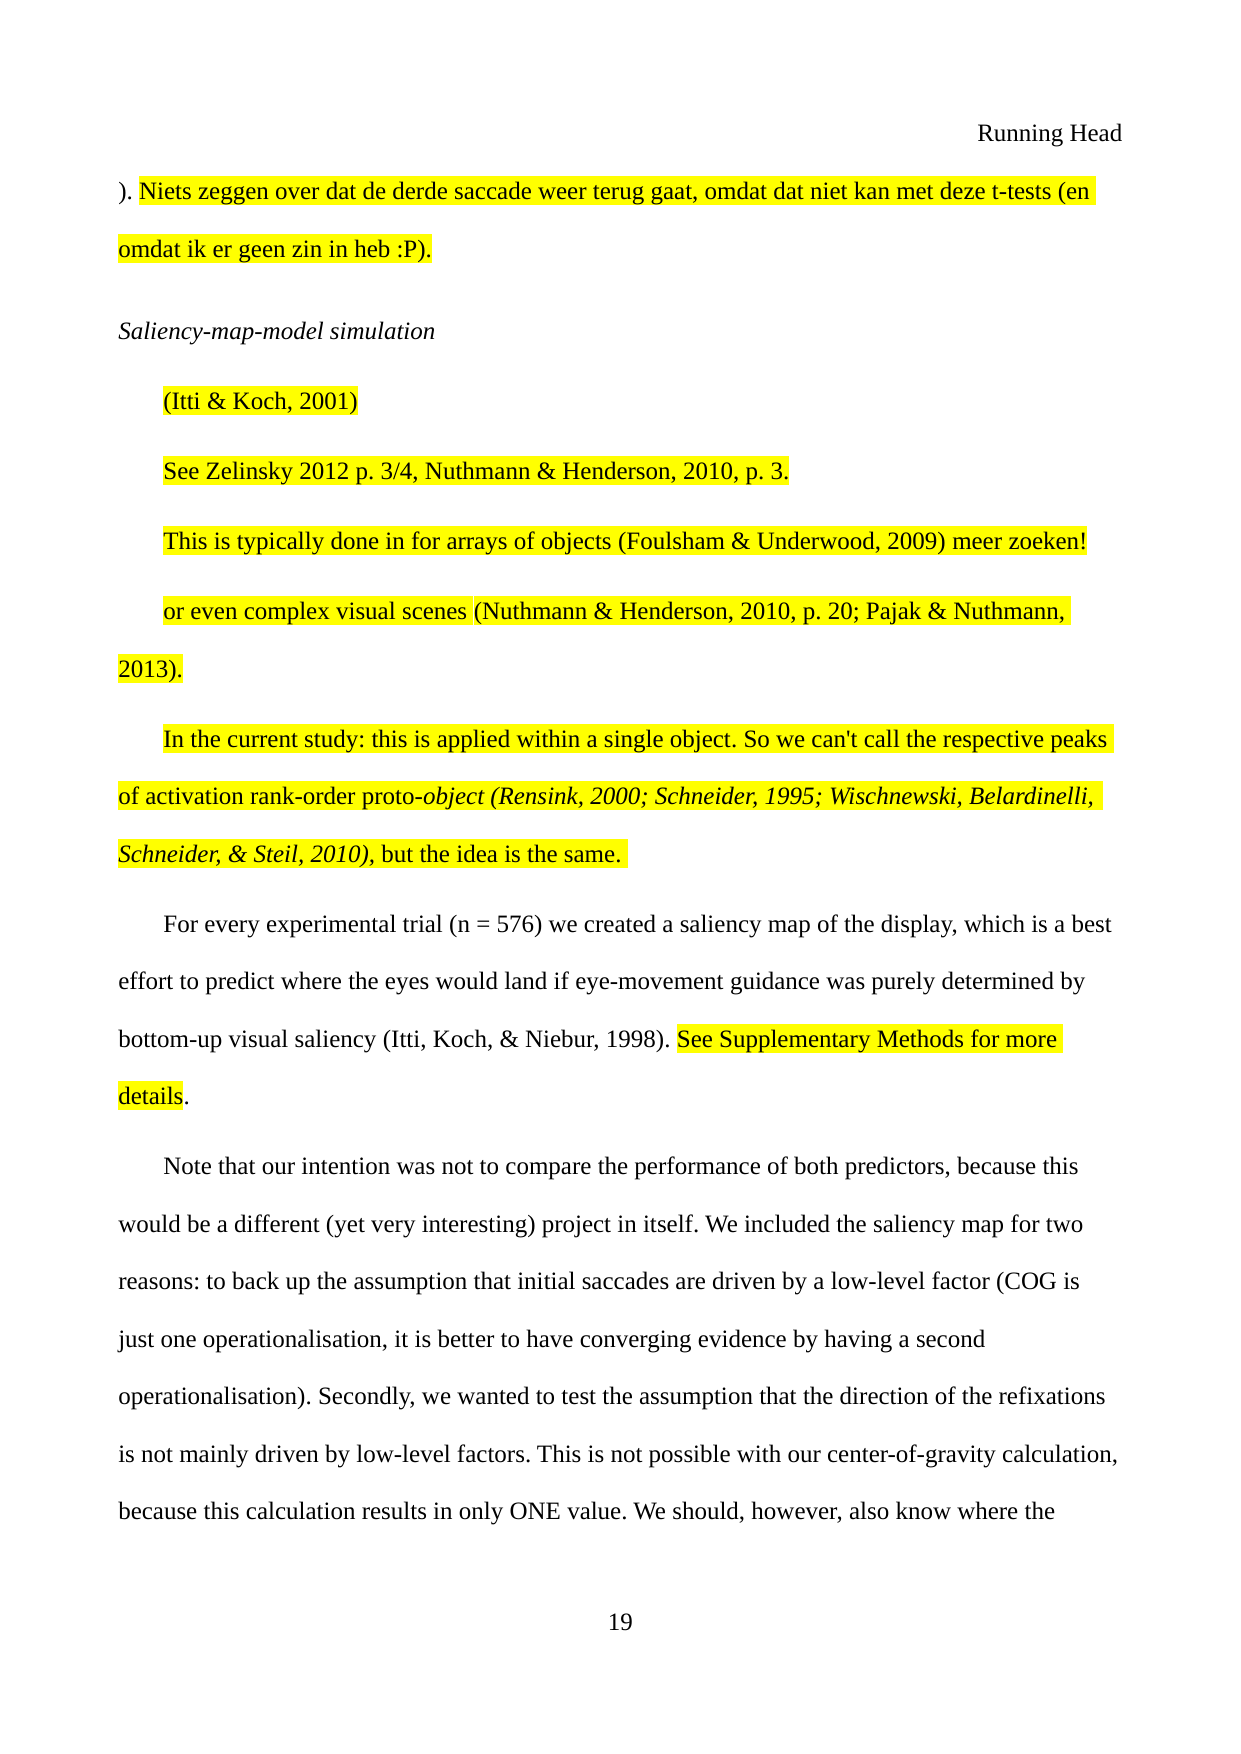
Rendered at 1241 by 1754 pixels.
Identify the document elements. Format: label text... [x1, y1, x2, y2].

text or even complex visual scenes (Nuthmann & Henderson, 2010, p. 20; Pajak & Nuthmann, 2013). [118, 596, 1122, 683]
text Note that our intention was not to compare the performance of both predictors, because this would be a different (yet very interesting) project in itself. We included the saliency map for two reasons: to back up the assumption that initial saccades are driven by a low-level factor (COG is just one operationalisation, it is better to have converging evidence by having a second operationalisation). Secondly, we wanted to test the assumption that the direction of the refixations is not mainly driven by low-level factors. This is not possible with our center-of-gravity calculation, because this calculation results in only ONE value. We should, however, also know where the [118, 1151, 1122, 1525]
text (Itti & Koch, 2001) [118, 386, 1122, 415]
text ). Niets zeggen over dat de derde saccade weer terug gaat, omdat dat niet kan met deze t-tests (en omdat ik er geen zin in heb :P). [118, 176, 1122, 263]
text See Zelinsky 2012 p. 3/4, Nuthmann & Henderson, 2010, p. 3. [118, 456, 1122, 485]
text In the current study: this is applied within a single object. So we can't call the respective peaks of activation rank-order proto-object (Rensink, 2000; Schneider, 1995; Wischnewski, Belardinelli, Schneider, & Steil, 2010), but the idea is the same. [118, 724, 1122, 868]
subtitle Saliency-map-model simulation [118, 316, 1122, 345]
text For every experimental trial (n = 576) we created a saliency map of the display, which is a best effort to predict where the eyes would land if eye-movement guidance was purely determined by bottom-up visual saliency (Itti, Koch, & Niebur, 1998). See Supplementary Methods for more details. [118, 909, 1122, 1110]
text This is typically done in for arrays of objects (Foulsham & Underwood, 2009) meer zoeken! [118, 526, 1122, 555]
